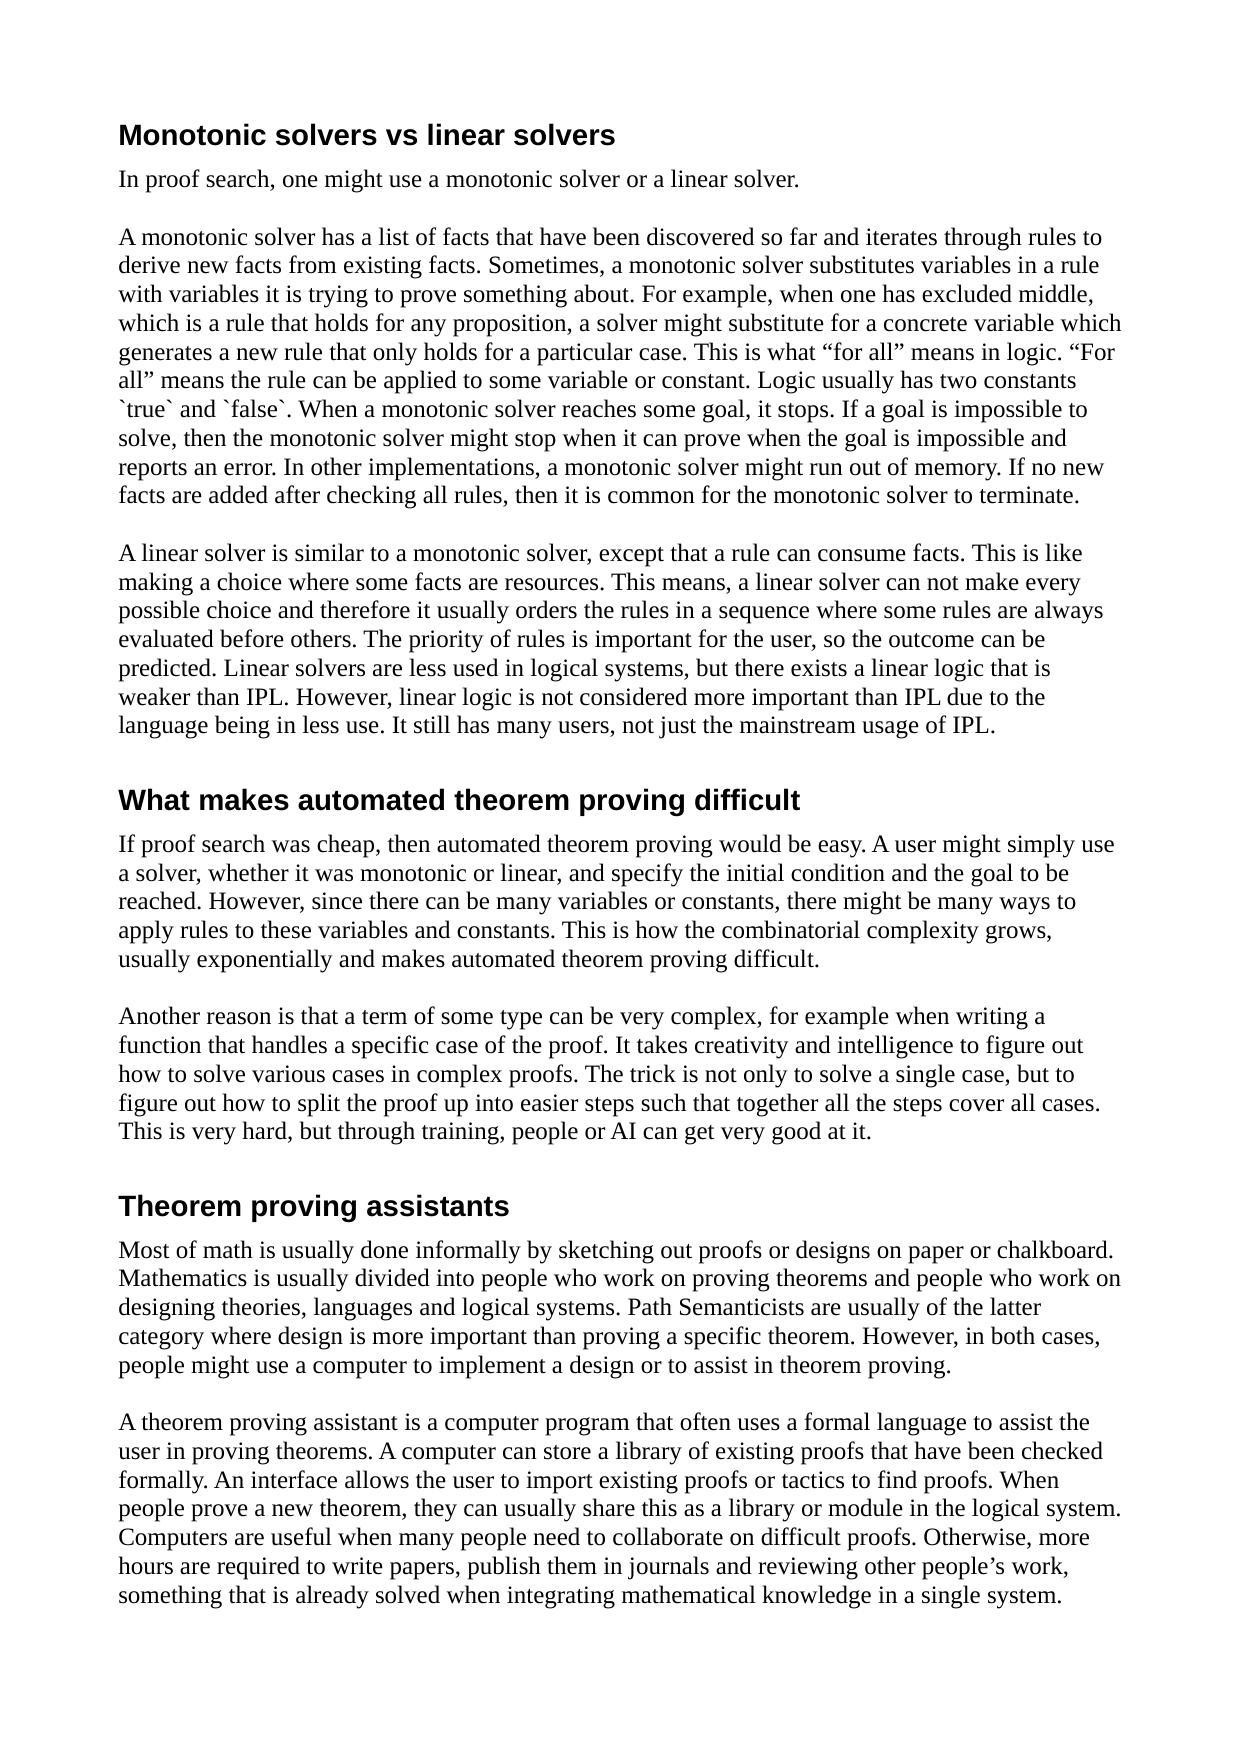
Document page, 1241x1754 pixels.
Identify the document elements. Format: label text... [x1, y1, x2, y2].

text If proof search was cheap, then automated theorem proving would be easy. A user might simply use a solver, whether it was monotonic or linear, and specify the initial condition and the goal to be reached. However, since there can be many variables or constants, there might be many ways to apply rules to these variables and constants. This is how the combinatorial complexity grows, usually exponentially and makes automated theorem proving difficult. [118, 829, 1122, 973]
subtitle Theorem proving assistants [118, 1188, 1122, 1222]
subtitle Monotonic solvers vs linear solvers [118, 118, 1122, 152]
text Most of math is usually done informally by sketching out proofs or designs on paper or chalkboard. Mathematics is usually divided into people who work on proving theorems and people who work on designing theories, languages and logical systems. Path Semanticists are usually of the latter category where design is more important than proving a specific theorem. However, in both cases, people might use a computer to implement a design or to assist in theorem proving. [118, 1235, 1122, 1378]
text A linear solver is similar to a monotonic solver, except that a rule can consume facts. This is like making a choice where some facts are resources. This means, a linear solver can not make every possible choice and therefore it usually orders the rules in a sequence where some rules are always evaluated before others. The priority of rules is important for the user, so the outcome can be predicted. Linear solvers are less used in logical systems, but there exists a linear logic that is weaker than IPL. However, linear logic is not considered more important than IPL due to the language being in less use. It still has many users, not just the mainstream usage of IPL. [118, 538, 1122, 739]
text Another reason is that a term of some type can be very complex, for example when writing a function that handles a specific case of the proof. It takes creativity and intelligence to figure out how to solve various cases in complex proofs. The trick is not only to solve a single case, but to figure out how to split the proof up into easier steps such that together all the steps cover all cases. This is very hard, but through training, people or AI can get very good at it. [118, 1001, 1122, 1145]
subtitle What makes automated theorem proving difficult [118, 783, 1122, 816]
text A theorem proving assistant is a computer program that often uses a formal language to assist the user in proving theorems. A computer can store a library of existing proofs that have been checked formally. An interface allows the user to import existing proofs or tactics to find proofs. When people prove a new theorem, they can usually share this as a library or module in the logical system. Computers are useful when many people need to collaborate on difficult proofs. Otherwise, more hours are required to write papers, publish them in journals and reviewing other people’s work, something that is already solved when integrating mathematical knowledge in a single system. [118, 1407, 1122, 1608]
text In proof search, one might use a monotonic solver or a linear solver. [118, 164, 1122, 193]
text A monotonic solver has a list of facts that have been discovered so far and iterates through rules to derive new facts from existing facts. Sometimes, a monotonic solver substitutes variables in a rule with variables it is trying to prove something about. For example, when one has excluded middle, which is a rule that holds for any proposition, a solver might substitute for a concrete variable which generates a new rule that only holds for a particular case. This is what “for all” means in logic. “For all” means the rule can be applied to some variable or constant. Logic usually has two constants `true` and `false`. When a monotonic solver reaches some goal, it stops. If a goal is impossible to solve, then the monotonic solver might stop when it can prove when the goal is impossible and reports an error. In other implementations, a monotonic solver might run out of memory. If no new facts are added after checking all rules, then it is common for the monotonic solver to terminate. [118, 222, 1122, 509]
